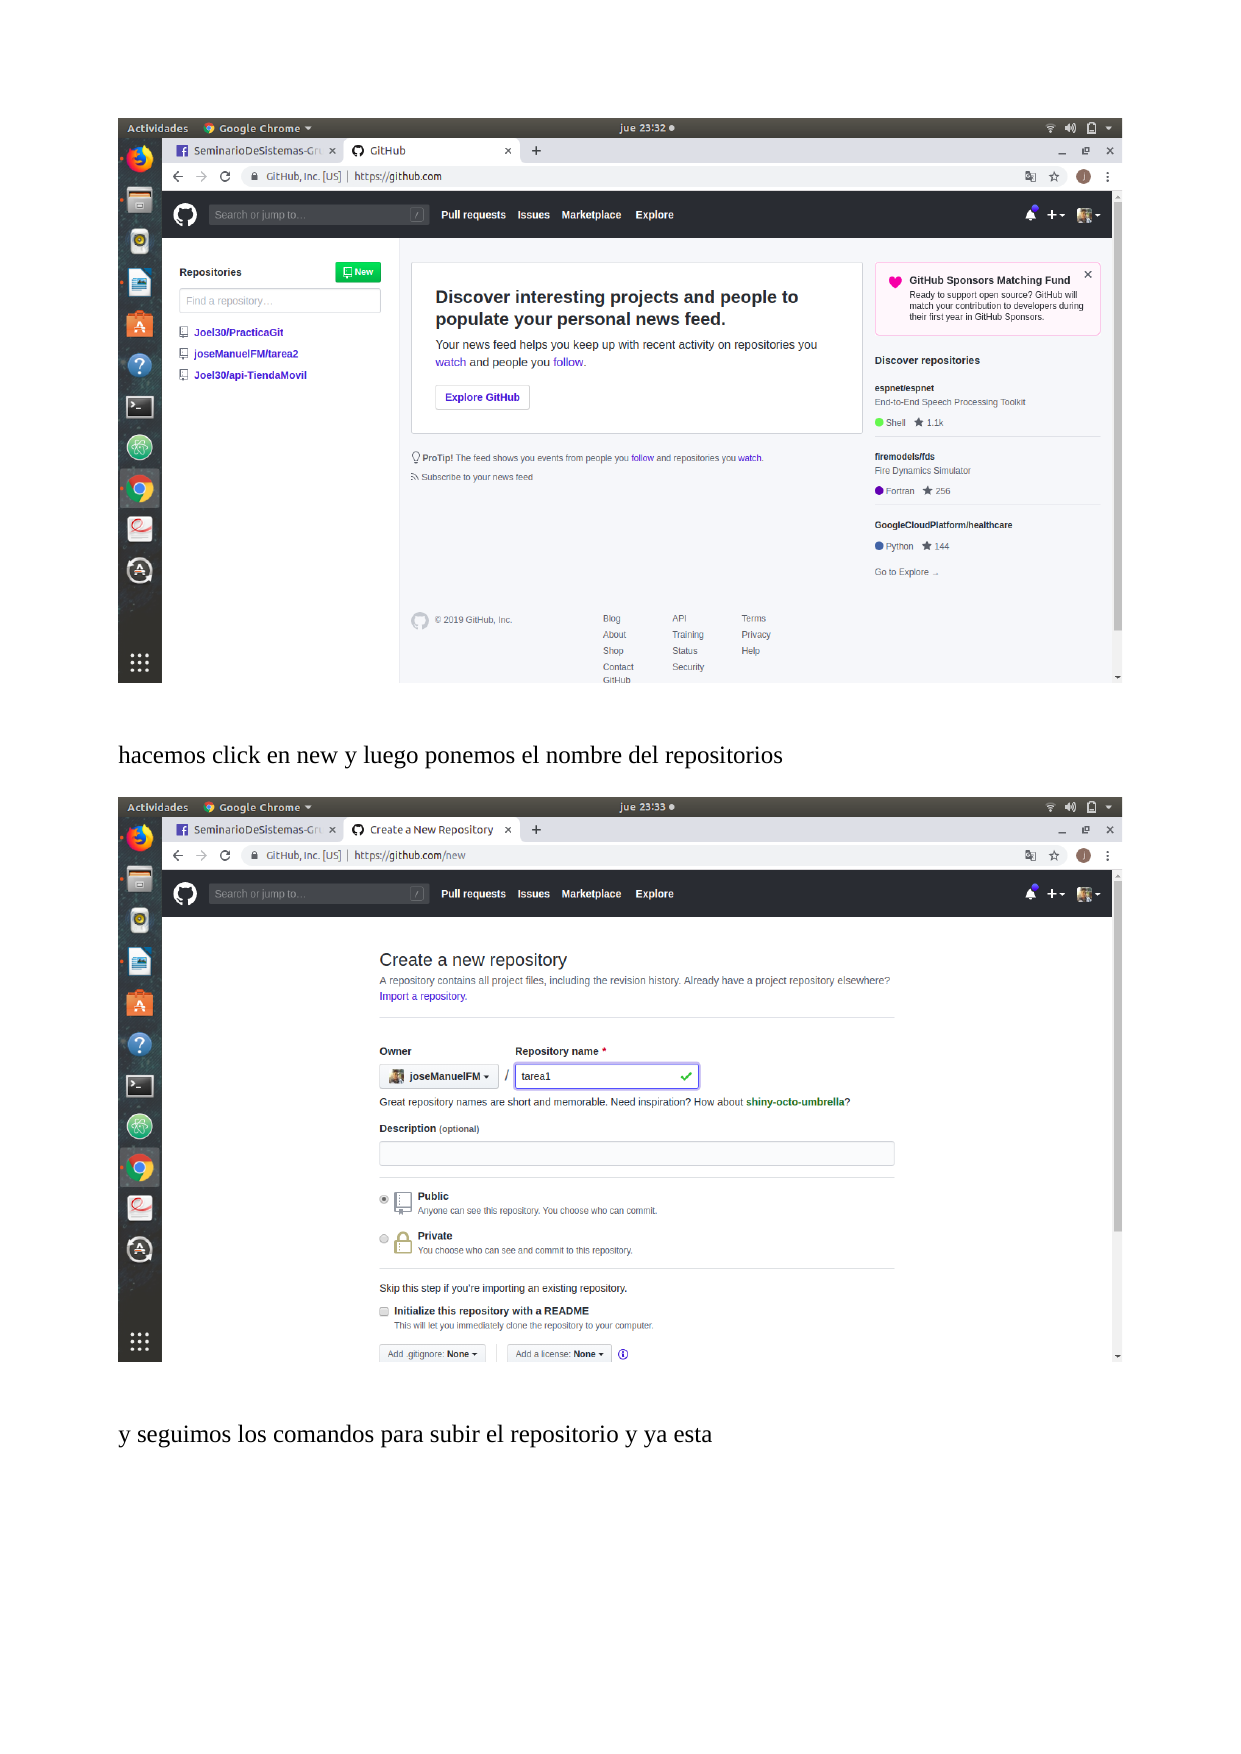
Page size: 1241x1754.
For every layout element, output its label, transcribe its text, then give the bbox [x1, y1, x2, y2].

text hacemos click en new y luego ponemos el nombre del repositorios [118, 740, 1122, 769]
picture [118, 118, 1123, 683]
text y seguimos los comandos para subir el repositorio y ya esta [118, 1419, 1122, 1448]
picture [118, 797, 1123, 1362]
